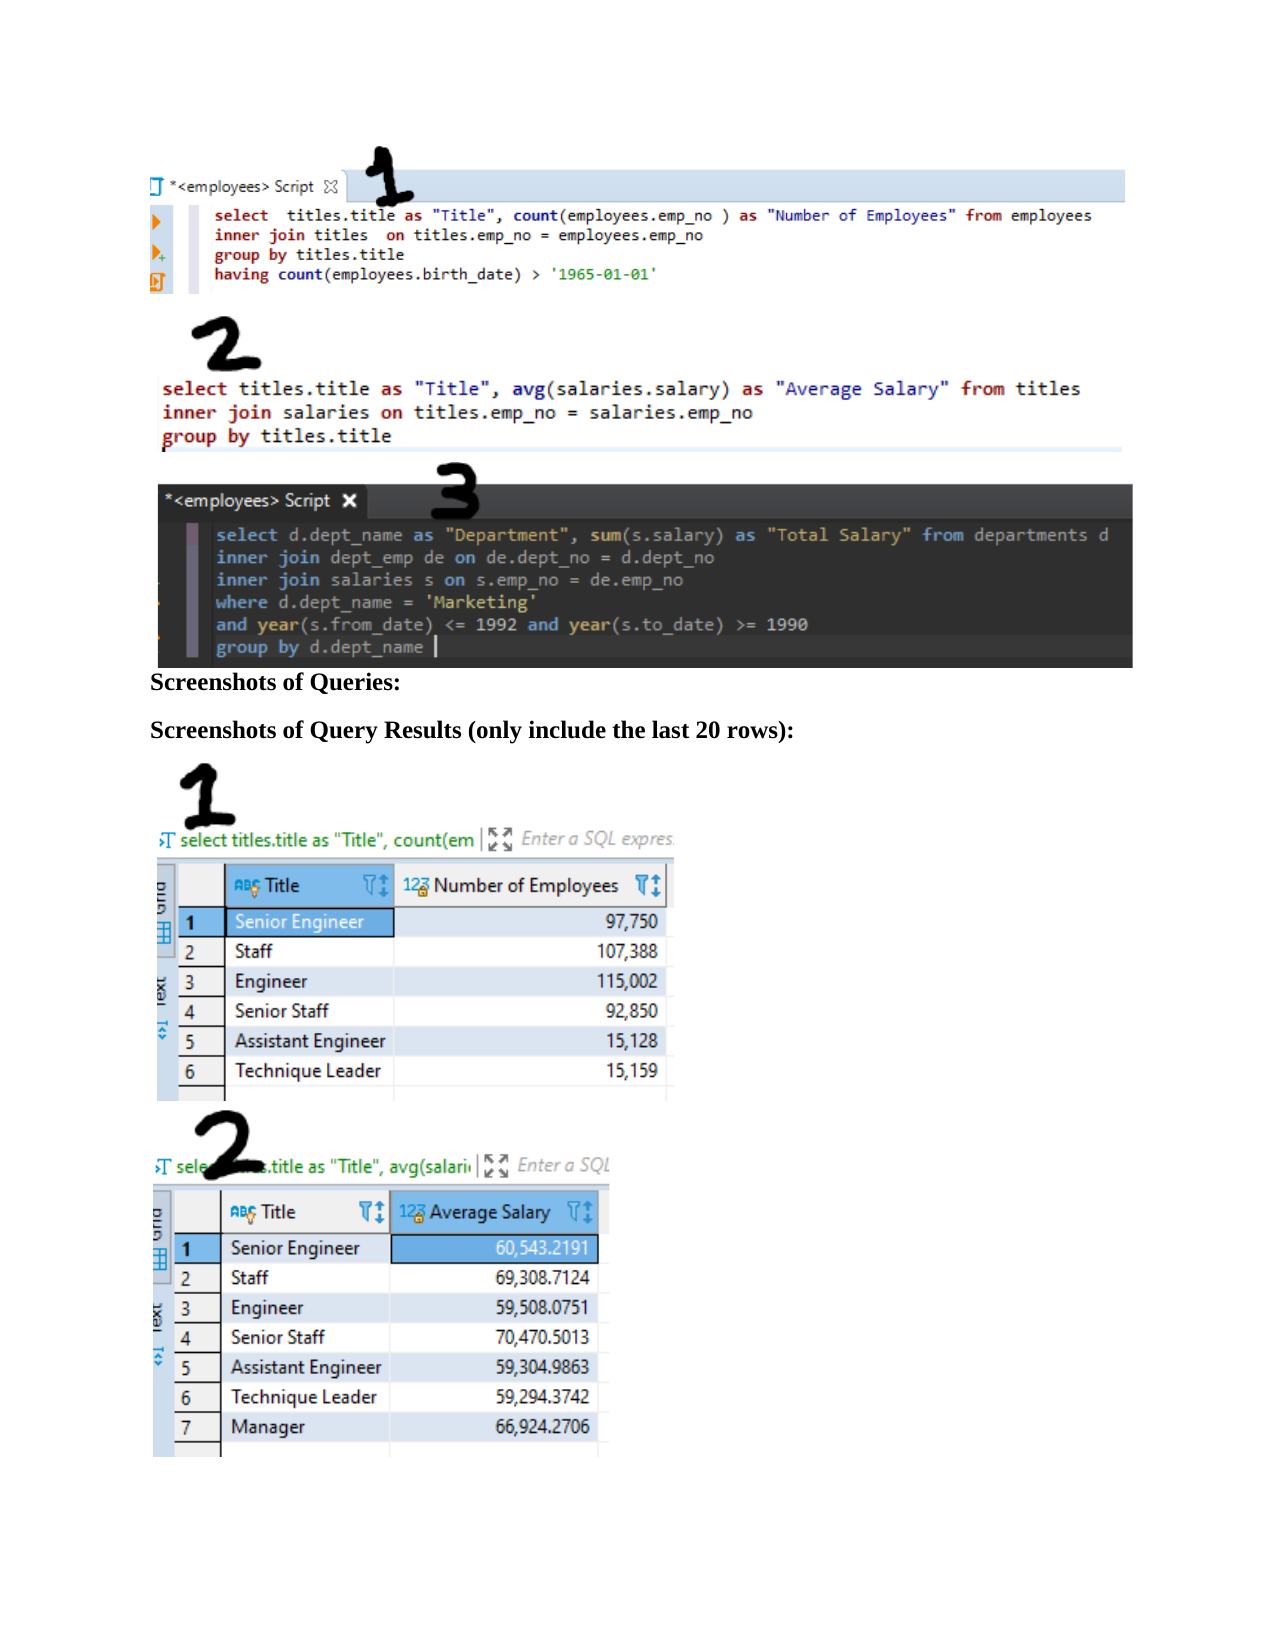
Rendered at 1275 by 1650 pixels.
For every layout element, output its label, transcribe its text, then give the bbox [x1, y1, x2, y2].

picture [153, 1109, 610, 1457]
picture [150, 146, 1125, 294]
picture [157, 462, 1133, 668]
picture [153, 315, 1122, 452]
text Screenshots of Queries: [150, 294, 1125, 696]
text Screenshots of Query Results (only include the last 20 rows): [150, 715, 1125, 744]
picture [157, 762, 675, 1101]
